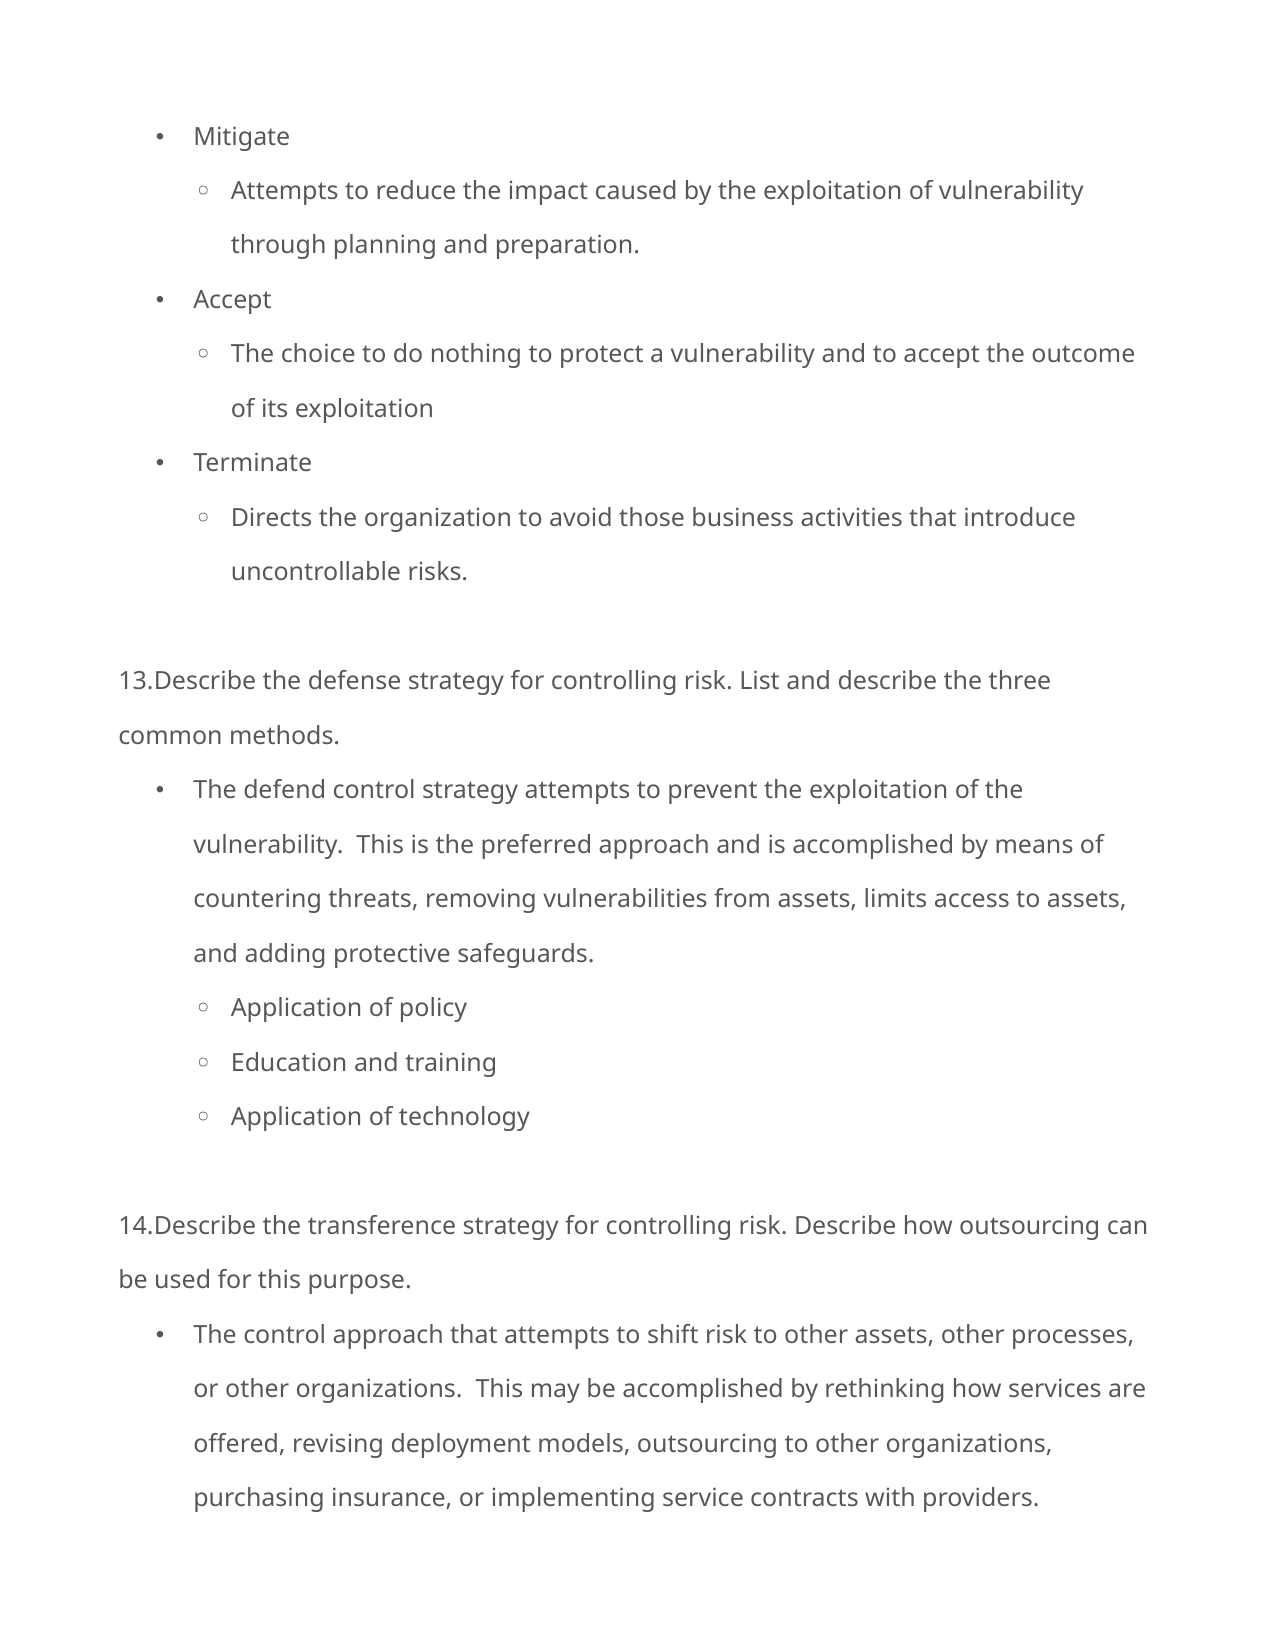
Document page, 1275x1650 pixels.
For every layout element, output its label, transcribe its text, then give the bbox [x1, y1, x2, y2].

list The control approach that attempts to shift risk to other assets, other processes, or other organizations. This may be accomplished by rethinking how services are offered, revising deployment models, outsourcing to other organizations, purchasing insurance, or implementing service contracts with providers. [156, 1317, 1157, 1514]
list Application of policy [193, 990, 1157, 1024]
list Attempts to reduce the impact caused by the exploitation of vulnerability through planning and preparation. [193, 173, 1157, 261]
list Describe the transference strategy for controlling risk. Describe how outsourcing can be used for this purpose. [118, 1208, 1157, 1296]
list Describe the defense strategy for controlling risk. List and describe the three common methods. [118, 663, 1157, 751]
list Education and training [193, 1044, 1157, 1078]
list Terminate [156, 445, 1157, 479]
list Directs the organization to avoid those business activities that introduce uncontrollable risks. [193, 499, 1157, 588]
list Mitigate [156, 118, 1157, 152]
list Application of technology [193, 1099, 1157, 1133]
list Accept [156, 282, 1157, 316]
list The defend control strategy attempts to prevent the exploitation of the vulnerability. This is the preferred approach and is accomplished by means of countering threats, removing vulnerabilities from assets, limits access to assets, and adding protective safeguards. [156, 772, 1157, 969]
list The choice to do nothing to protect a vulnerability and to accept the outcome of its exploitation [193, 336, 1157, 424]
